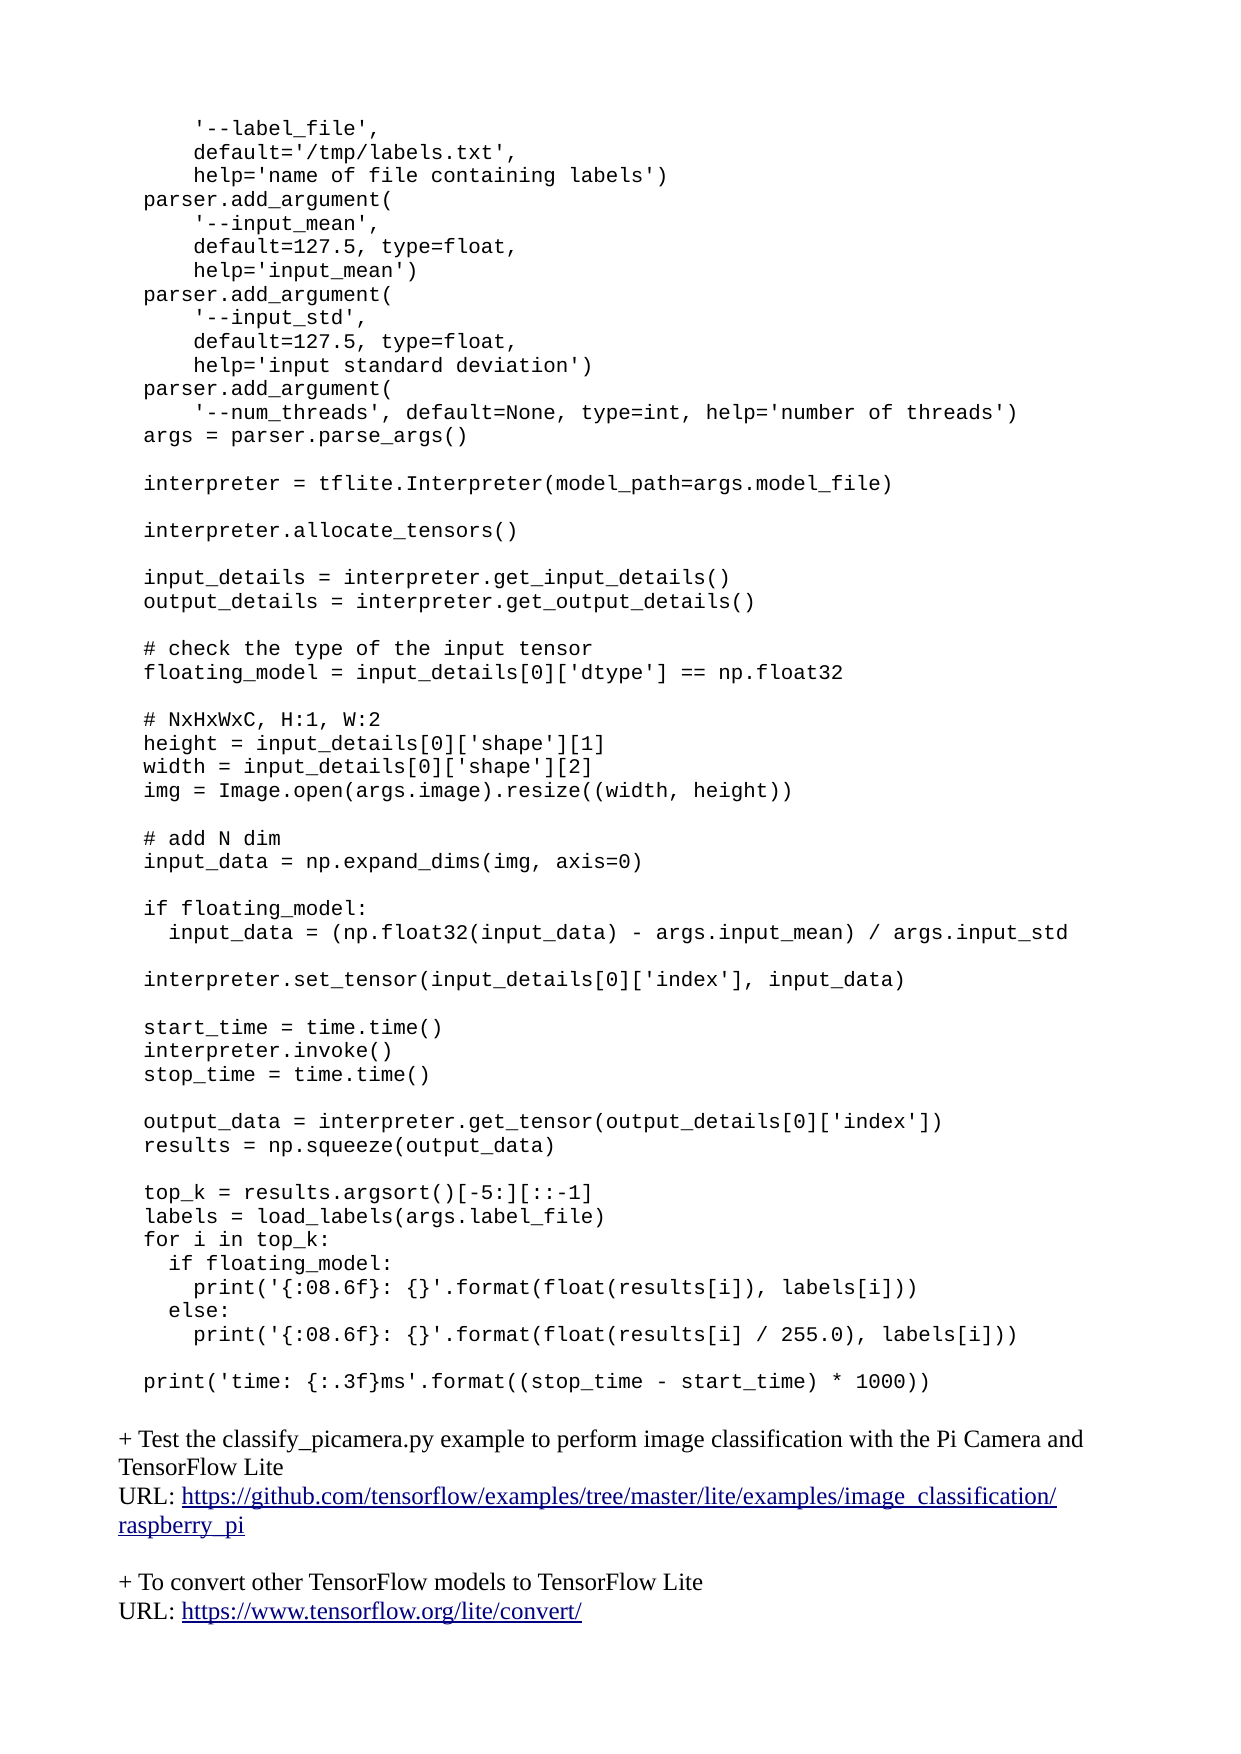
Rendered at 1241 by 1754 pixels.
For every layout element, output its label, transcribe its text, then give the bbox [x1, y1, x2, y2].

text # check the type of the input tensor [118, 638, 1122, 662]
text '--num_threads', default=None, type=int, help='number of threads') [118, 402, 1122, 426]
text parser.add_argument( [118, 189, 1122, 213]
text help='name of file containing labels') [118, 165, 1122, 189]
text # add N dim [118, 827, 1122, 851]
text input_details = interpreter.get_input_details() [118, 567, 1122, 591]
text output_details = interpreter.get_output_details() [118, 591, 1122, 615]
text if floating_model: [118, 1253, 1122, 1277]
text interpreter.set_tensor(input_details[0]['index'], input_data) [118, 969, 1122, 993]
text default='/tmp/labels.txt', [118, 142, 1122, 165]
text start_time = time.time() [118, 1017, 1122, 1040]
text output_data = interpreter.get_tensor(output_details[0]['index']) [118, 1111, 1122, 1135]
text print('{:08.6f}: {}'.format(float(results[i]), labels[i])) [118, 1277, 1122, 1300]
text width = input_details[0]['shape'][2] [118, 757, 1122, 780]
text '--input_std', [118, 307, 1122, 331]
text print('{:08.6f}: {}'.format(float(results[i] / 255.0), labels[i])) [118, 1324, 1122, 1348]
text help='input standard deviation') [118, 354, 1122, 378]
text help='input_mean') [118, 260, 1122, 284]
text parser.add_argument( [118, 284, 1122, 307]
text results = np.squeeze(output_data) [118, 1135, 1122, 1158]
text floating_model = input_details[0]['dtype'] == np.float32 [118, 662, 1122, 686]
text interpreter.invoke() [118, 1040, 1122, 1064]
text height = input_details[0]['shape'][1] [118, 733, 1122, 757]
text else: [118, 1300, 1122, 1324]
text interpreter.allocate_tensors() [118, 520, 1122, 544]
text args = parser.parse_args() [118, 426, 1122, 449]
text labels = load_labels(args.label_file) [118, 1206, 1122, 1229]
text parser.add_argument( [118, 378, 1122, 402]
text default=127.5, type=float, [118, 331, 1122, 354]
text input_data = (np.float32(input_data) - args.input_mean) / args.input_std [118, 922, 1122, 946]
text URL: https://github.com/tensorflow/examples/tree/master/lite/examples/image_classification/raspberry_pi [118, 1481, 1122, 1539]
text print('time: {:.3f}ms'.format((stop_time - start_time) * 1000)) [118, 1371, 1122, 1395]
text if floating_model: [118, 898, 1122, 922]
text # NxHxWxC, H:1, W:2 [118, 709, 1122, 733]
text + Test the classify_picamera.py example to perform image classification with the Pi Camera and TensorFlow Lite [118, 1424, 1122, 1481]
text interpreter = tflite.Interpreter(model_path=args.model_file) [118, 473, 1122, 496]
text top_k = results.argsort()[-5:][::-1] [118, 1182, 1122, 1206]
text '--input_mean', [118, 213, 1122, 236]
text default=127.5, type=float, [118, 236, 1122, 260]
text '--label_file', [118, 118, 1122, 142]
text stop_time = time.time() [118, 1064, 1122, 1088]
text URL: https://www.tensorflow.org/lite/convert/ [118, 1596, 1122, 1625]
text img = Image.open(args.image).resize((width, height)) [118, 780, 1122, 804]
text input_data = np.expand_dims(img, axis=0) [118, 851, 1122, 875]
text + To convert other TensorFlow models to TensorFlow Lite [118, 1567, 1122, 1596]
text for i in top_k: [118, 1229, 1122, 1253]
